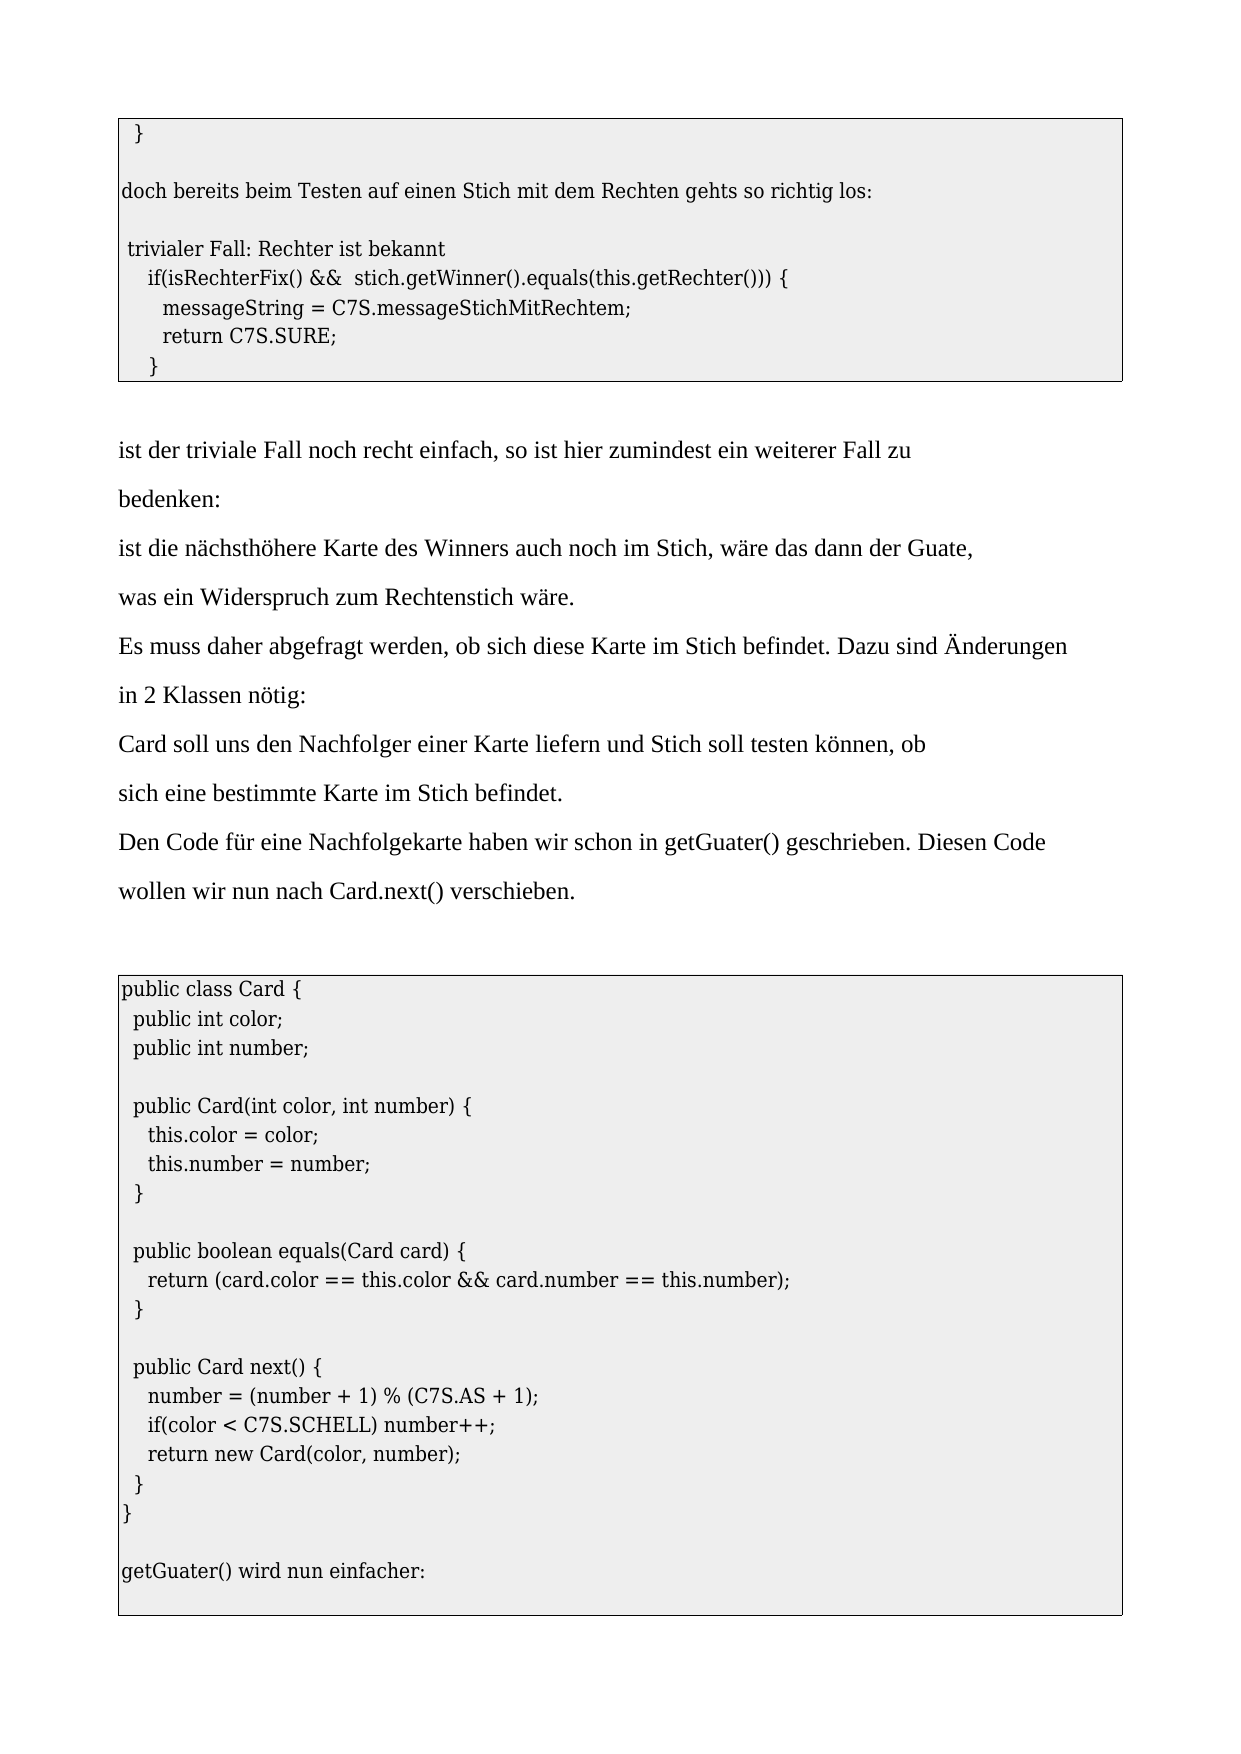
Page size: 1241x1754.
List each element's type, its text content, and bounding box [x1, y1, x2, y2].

text sich eine bestimmte Karte im Stich befindet. [118, 778, 1122, 807]
text public class Card { [119, 976, 1122, 1002]
text } [119, 351, 1122, 381]
text Es muss daher abgefragt werden, ob sich diese Karte im Stich befindet. Dazu sind Änderungen [118, 631, 1122, 660]
text public int number; [119, 1033, 1122, 1060]
text messageString = C7S.messageStichMitRechtem; [119, 292, 1122, 320]
text public int color; [119, 1003, 1122, 1031]
text public boolean equals(Card card) { [119, 1236, 1122, 1263]
text number = (number + 1) % (C7S.AS + 1); [119, 1381, 1122, 1409]
text ist der triviale Fall noch recht einfach, so ist hier zumindest ein weiterer Fall zu [118, 435, 1122, 463]
text was ein Widerspruch zum Rechtenstich wäre. [118, 582, 1122, 611]
text if(color < C7S.SCHELL) number++; [119, 1410, 1122, 1438]
text return new Card(color, number); [119, 1439, 1122, 1467]
text wollen wir nun nach Card.next() verschieben. [118, 876, 1122, 905]
text Card soll uns den Nachfolger einer Karte liefern und Stich soll testen können, ob [118, 729, 1122, 758]
text public Card(int color, int number) { [119, 1091, 1122, 1118]
text in 2 Klassen nötig: [118, 680, 1122, 709]
text return C7S.SURE; [119, 322, 1122, 349]
text Den Code für eine Nachfolgekarte haben wir schon in getGuater() geschrieben. Diesen Code [118, 827, 1122, 856]
text } [119, 119, 1122, 145]
text this.number = number; [119, 1149, 1122, 1176]
text getGuater() wird nun einfacher: [119, 1556, 1122, 1583]
text if(isRechterFix() && stich.getWinner().equals(this.getRechter())) { [119, 263, 1122, 291]
text return (card.color == this.color && card.number == this.number); [119, 1265, 1122, 1292]
text public Card next() { [119, 1352, 1122, 1379]
text trivialer Fall: Rechter ist bekannt [119, 234, 1122, 262]
text } [119, 1468, 1122, 1496]
text } [119, 1178, 1122, 1205]
text this.color = color; [119, 1120, 1122, 1147]
text } [119, 1498, 1122, 1525]
text ist die nächsthöhere Karte des Winners auch noch im Stich, wäre das dann der Guate, [118, 533, 1122, 562]
text } [119, 1294, 1122, 1321]
text doch bereits beim Testen auf einen Stich mit dem Rechten gehts so richtig los: [119, 176, 1122, 203]
text bedenken: [118, 484, 1122, 513]
